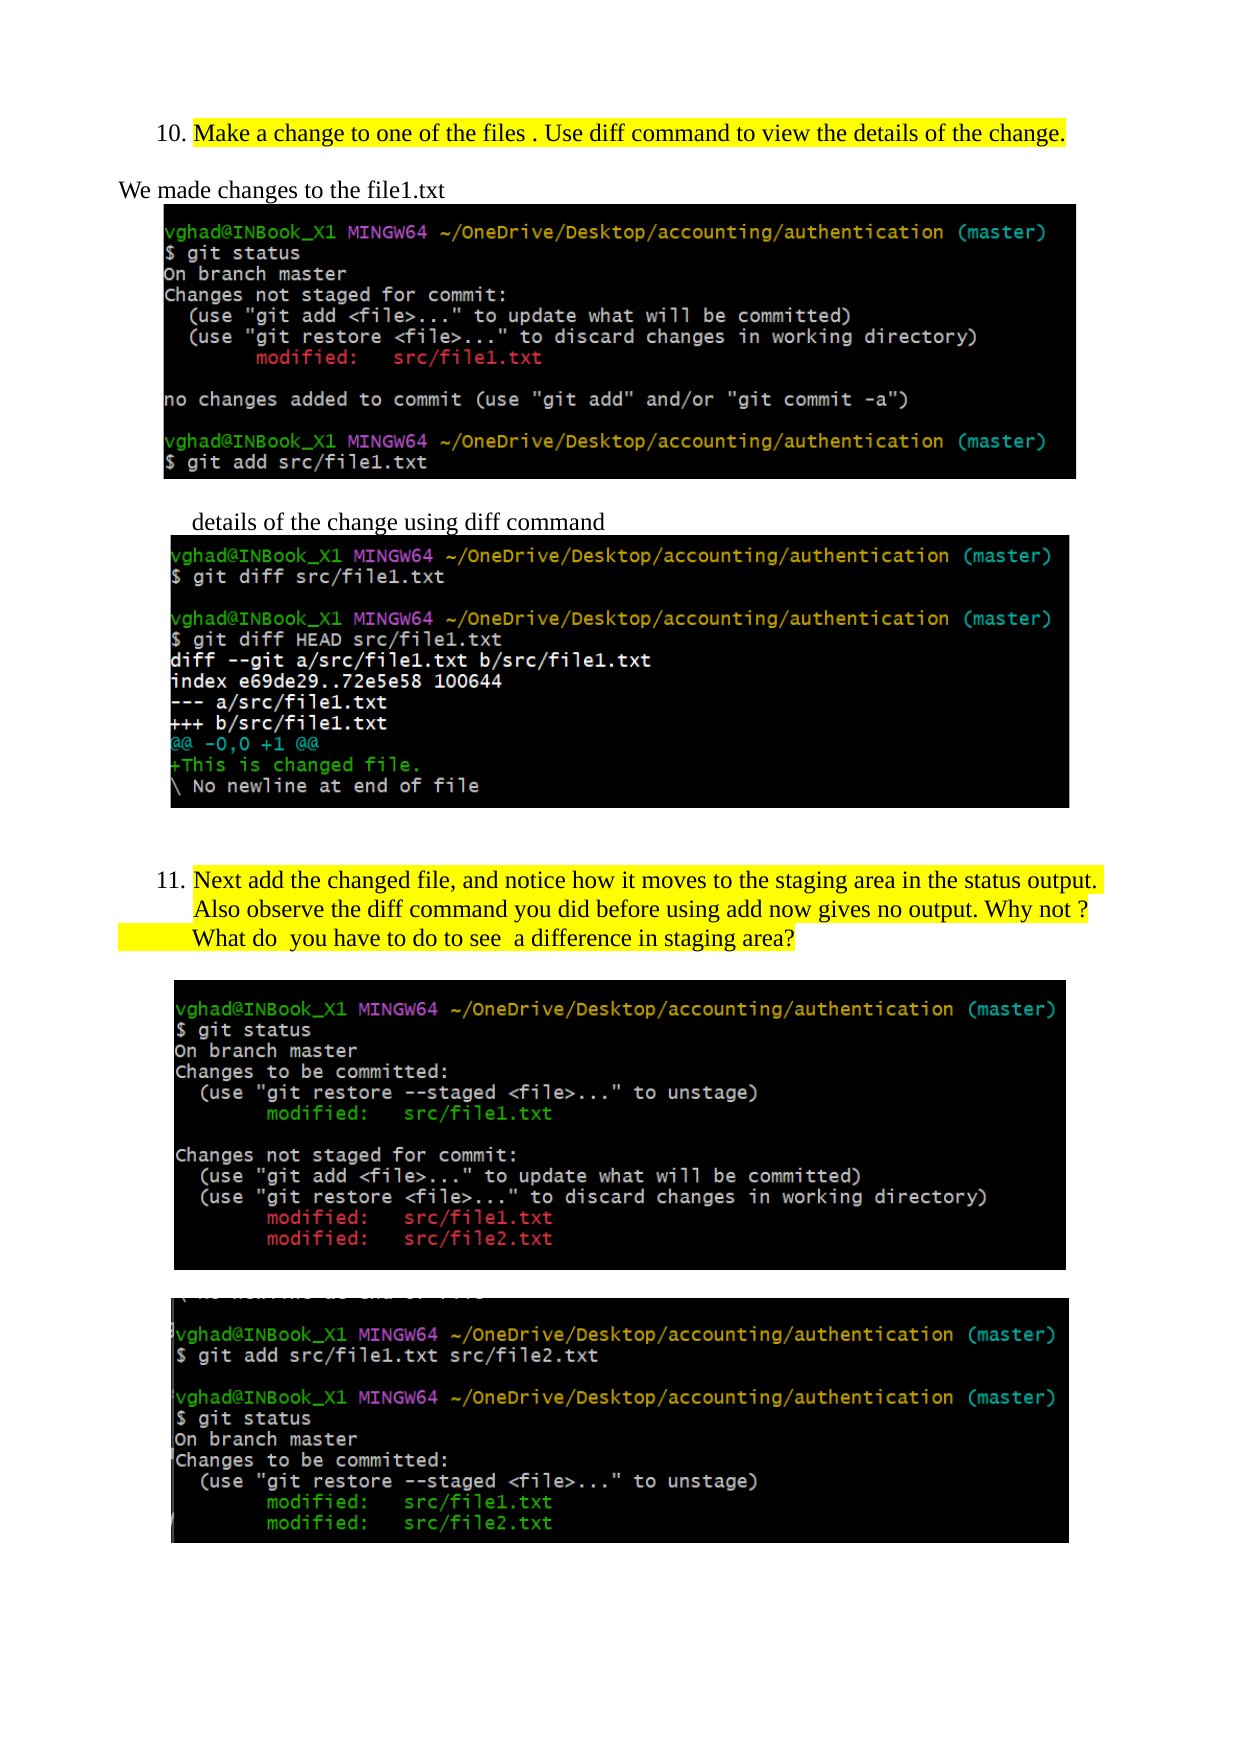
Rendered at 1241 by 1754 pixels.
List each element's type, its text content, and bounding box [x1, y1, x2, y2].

picture [174, 980, 1066, 1270]
picture [163, 204, 1077, 479]
text What do you have to do to see a difference in staging area? [118, 923, 1122, 951]
list Make a change to one of the files . Use diff command to view the details of the change. [156, 118, 1122, 147]
text We made changes to the file1.txt [118, 176, 1122, 204]
picture [170, 535, 1070, 808]
picture [171, 1298, 1069, 1543]
list Next add the changed file, and notice how it moves to the staging area in the status output. Also observe the diff command you did before using add now gives no output. Why not ? [156, 865, 1122, 923]
text details of the change using diff command [118, 507, 1122, 536]
